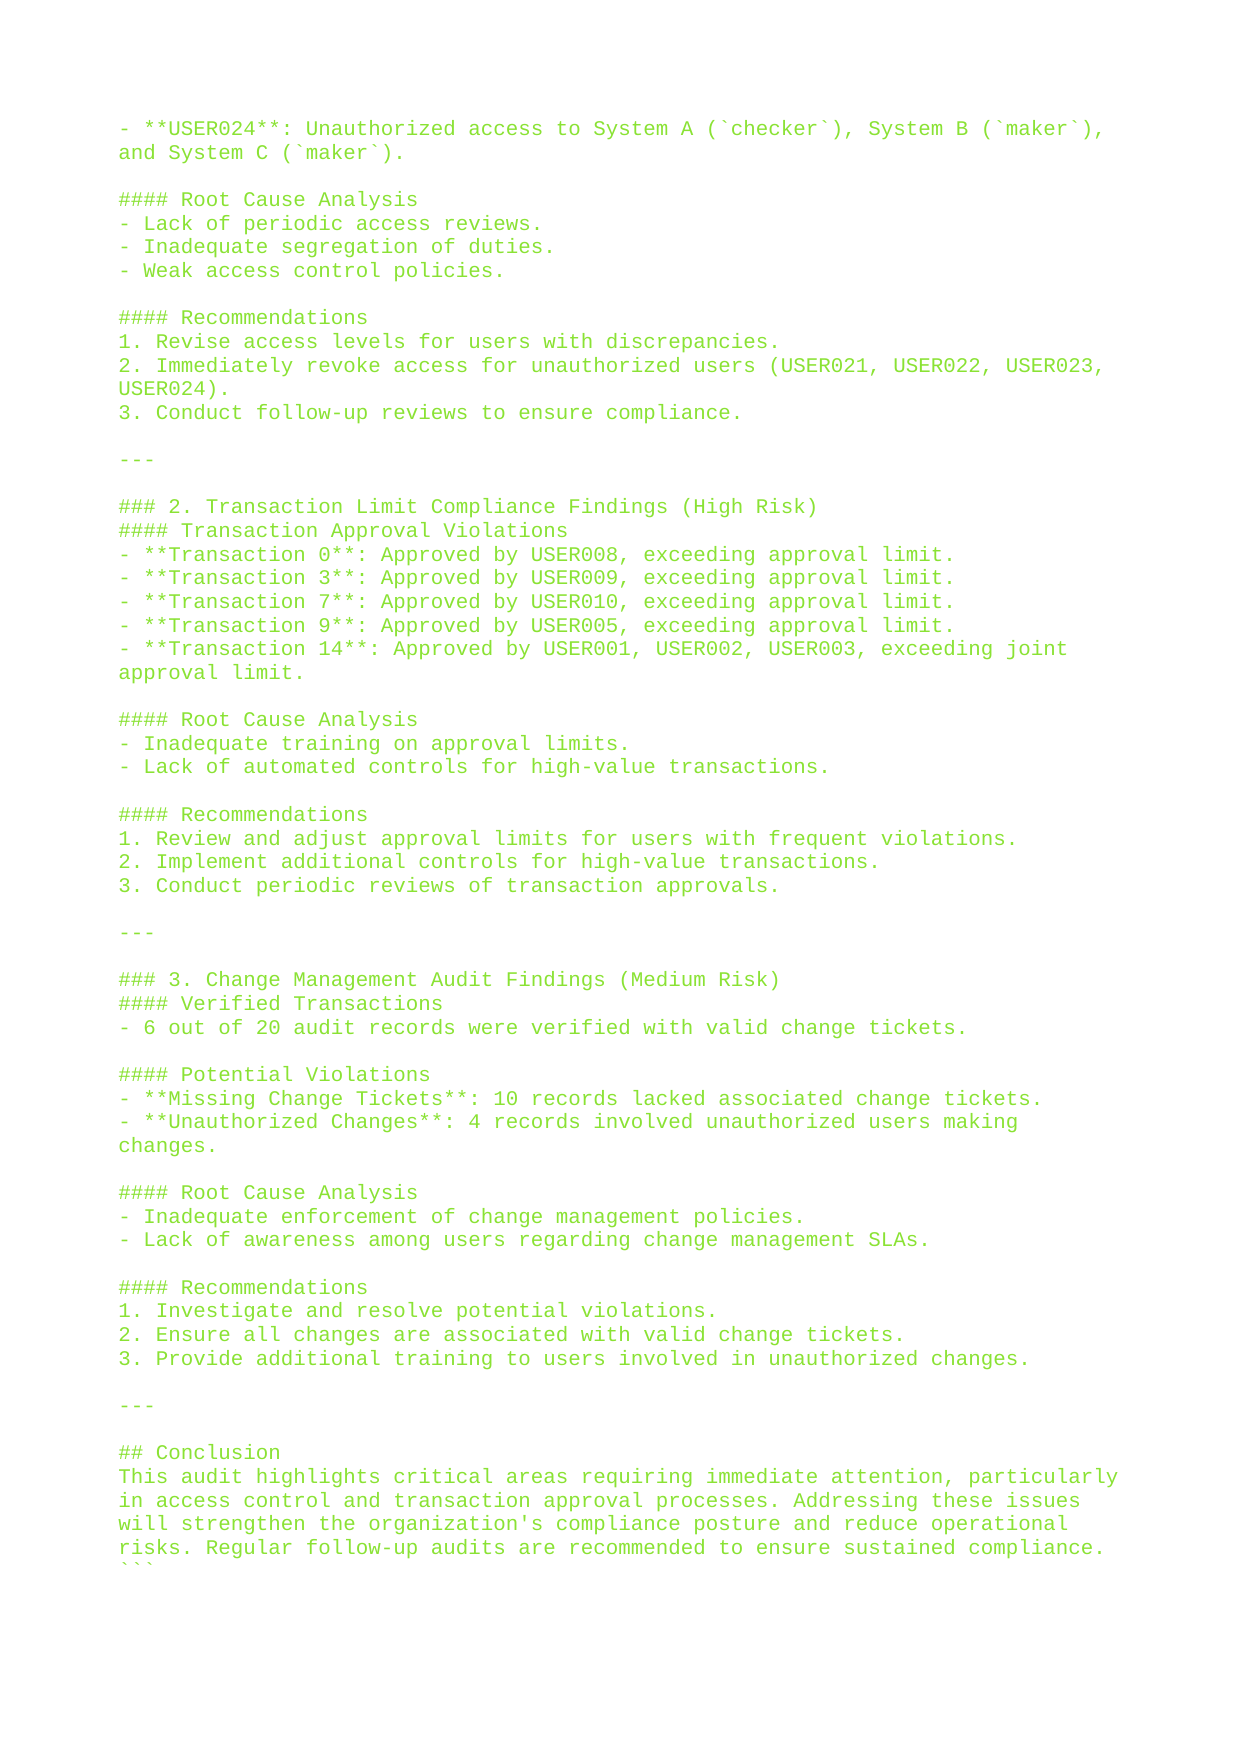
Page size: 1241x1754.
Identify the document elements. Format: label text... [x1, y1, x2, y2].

text 3. Conduct follow-up reviews to ensure compliance. [118, 402, 1122, 426]
text --- [118, 1395, 1122, 1419]
text #### Recommendations [118, 307, 1122, 331]
text - **Transaction 3**: Approved by USER009, exceeding approval limit. [118, 567, 1122, 591]
text - **Transaction 0**: Approved by USER008, exceeding approval limit. [118, 544, 1122, 567]
text 3. Provide additional training to users involved in unauthorized changes. [118, 1348, 1122, 1371]
text - Inadequate enforcement of change management policies. [118, 1206, 1122, 1229]
text - Inadequate segregation of duties. [118, 236, 1122, 260]
text - Weak access control policies. [118, 260, 1122, 284]
text - **Missing Change Tickets**: 10 records lacked associated change tickets. [118, 1088, 1122, 1111]
text --- [118, 449, 1122, 473]
text 2. Immediately revoke access for unauthorized users (USER021, USER022, USER023, USER024). [118, 354, 1122, 402]
text #### Root Cause Analysis [118, 709, 1122, 733]
text --- [118, 922, 1122, 946]
text #### Recommendations [118, 804, 1122, 827]
text - Inadequate training on approval limits. [118, 733, 1122, 757]
text - Lack of automated controls for high-value transactions. [118, 757, 1122, 780]
text - Lack of periodic access reviews. [118, 213, 1122, 236]
text #### Root Cause Analysis [118, 189, 1122, 213]
text #### Verified Transactions [118, 993, 1122, 1017]
text 2. Implement additional controls for high-value transactions. [118, 851, 1122, 875]
text ## Conclusion [118, 1442, 1122, 1466]
text 3. Conduct periodic reviews of transaction approvals. [118, 875, 1122, 898]
text ``` [118, 1561, 1122, 1584]
text ### 3. Change Management Audit Findings (Medium Risk) [118, 969, 1122, 993]
text - 6 out of 20 audit records were verified with valid change tickets. [118, 1017, 1122, 1040]
text 2. Ensure all changes are associated with valid change tickets. [118, 1324, 1122, 1348]
text - **Transaction 14**: Approved by USER001, USER002, USER003, exceeding joint approval limit. [118, 638, 1122, 686]
text - **Unauthorized Changes**: 4 records involved unauthorized users making changes. [118, 1111, 1122, 1158]
text - **USER024**: Unauthorized access to System A (`checker`), System B (`maker`), and System C (`maker`). [118, 118, 1122, 165]
text - Lack of awareness among users regarding change management SLAs. [118, 1229, 1122, 1253]
text - **Transaction 7**: Approved by USER010, exceeding approval limit. [118, 591, 1122, 615]
text ### 2. Transaction Limit Compliance Findings (High Risk) [118, 496, 1122, 520]
text #### Potential Violations [118, 1064, 1122, 1088]
text #### Transaction Approval Violations [118, 520, 1122, 544]
text 1. Review and adjust approval limits for users with frequent violations. [118, 827, 1122, 851]
text 1. Investigate and resolve potential violations. [118, 1300, 1122, 1324]
text 1. Revise access levels for users with discrepancies. [118, 331, 1122, 354]
text #### Root Cause Analysis [118, 1182, 1122, 1206]
text - **Transaction 9**: Approved by USER005, exceeding approval limit. [118, 615, 1122, 638]
text #### Recommendations [118, 1277, 1122, 1300]
text This audit highlights critical areas requiring immediate attention, particularly in access control and transaction approval processes. Addressing these issues will strengthen the organization's compliance posture and reduce operational risks. Regular follow-up audits are recommended to ensure sustained compliance. [118, 1466, 1122, 1561]
